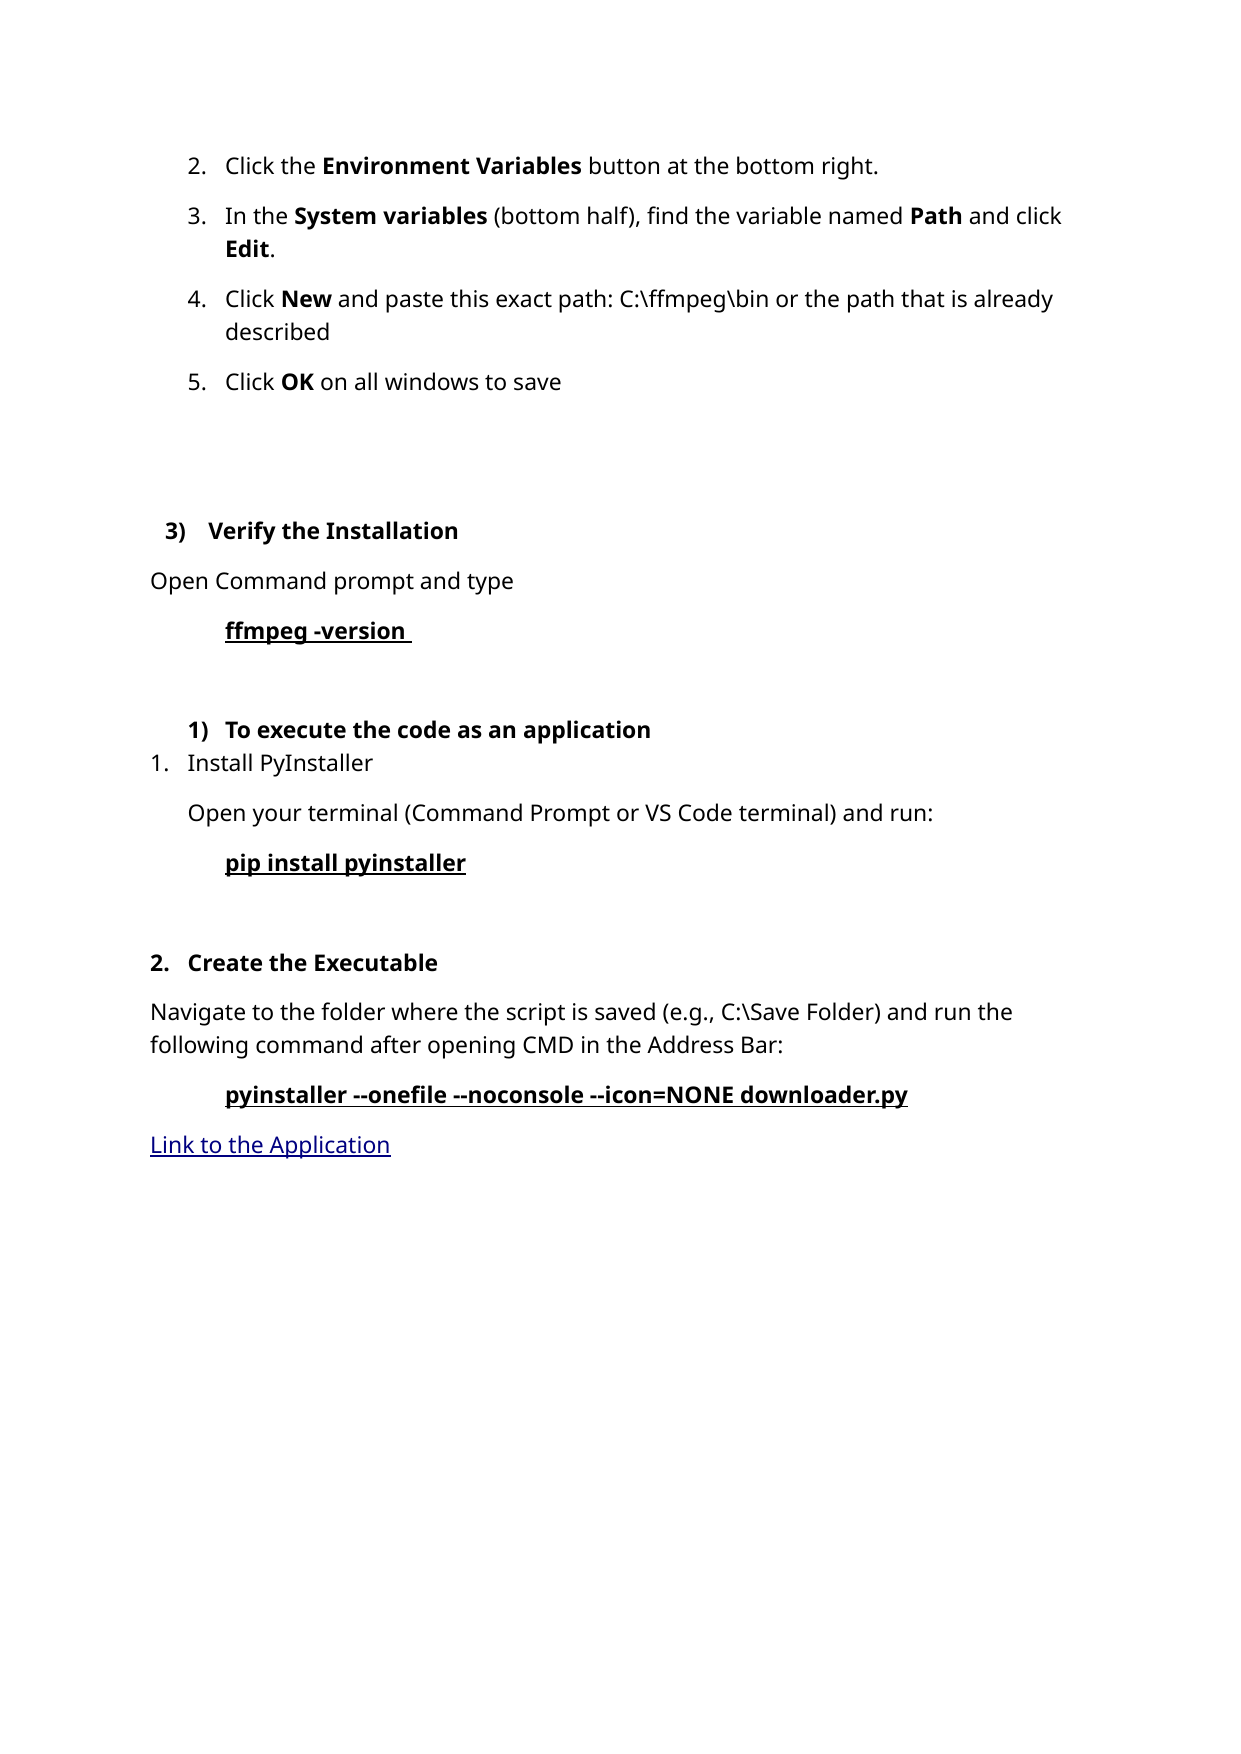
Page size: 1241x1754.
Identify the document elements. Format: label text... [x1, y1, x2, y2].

list Verify the Installation [165, 515, 1090, 546]
list Create the Executable [150, 946, 1090, 978]
list To execute the code as an application [187, 714, 1090, 745]
text Link to the Application [150, 1129, 1090, 1160]
text ffmpeg -version [150, 614, 1090, 646]
list Install PyInstaller [150, 747, 1090, 778]
list In the System variables (bottom half), find the variable named Path and click Edit. [187, 200, 1090, 264]
text pip install pyinstaller [150, 847, 1090, 878]
list Click OK on all windows to save [187, 366, 1090, 397]
text Open your terminal (Command Prompt or VS Code terminal) and run: [150, 797, 1090, 828]
list Click the Environment Variables button at the bottom right. [187, 150, 1090, 181]
text pyinstaller --onefile --noconsole --icon=NONE downloader.py [150, 1079, 1090, 1110]
list Click New and paste this exact path: C:\ffmpeg\bin or the path that is already described [187, 283, 1090, 347]
text Open Command prompt and type [150, 565, 1090, 596]
text Navigate to the folder where the script is saved (e.g., C:\Save Folder) and run the following command after opening CMD in the Address Bar: [150, 996, 1090, 1061]
